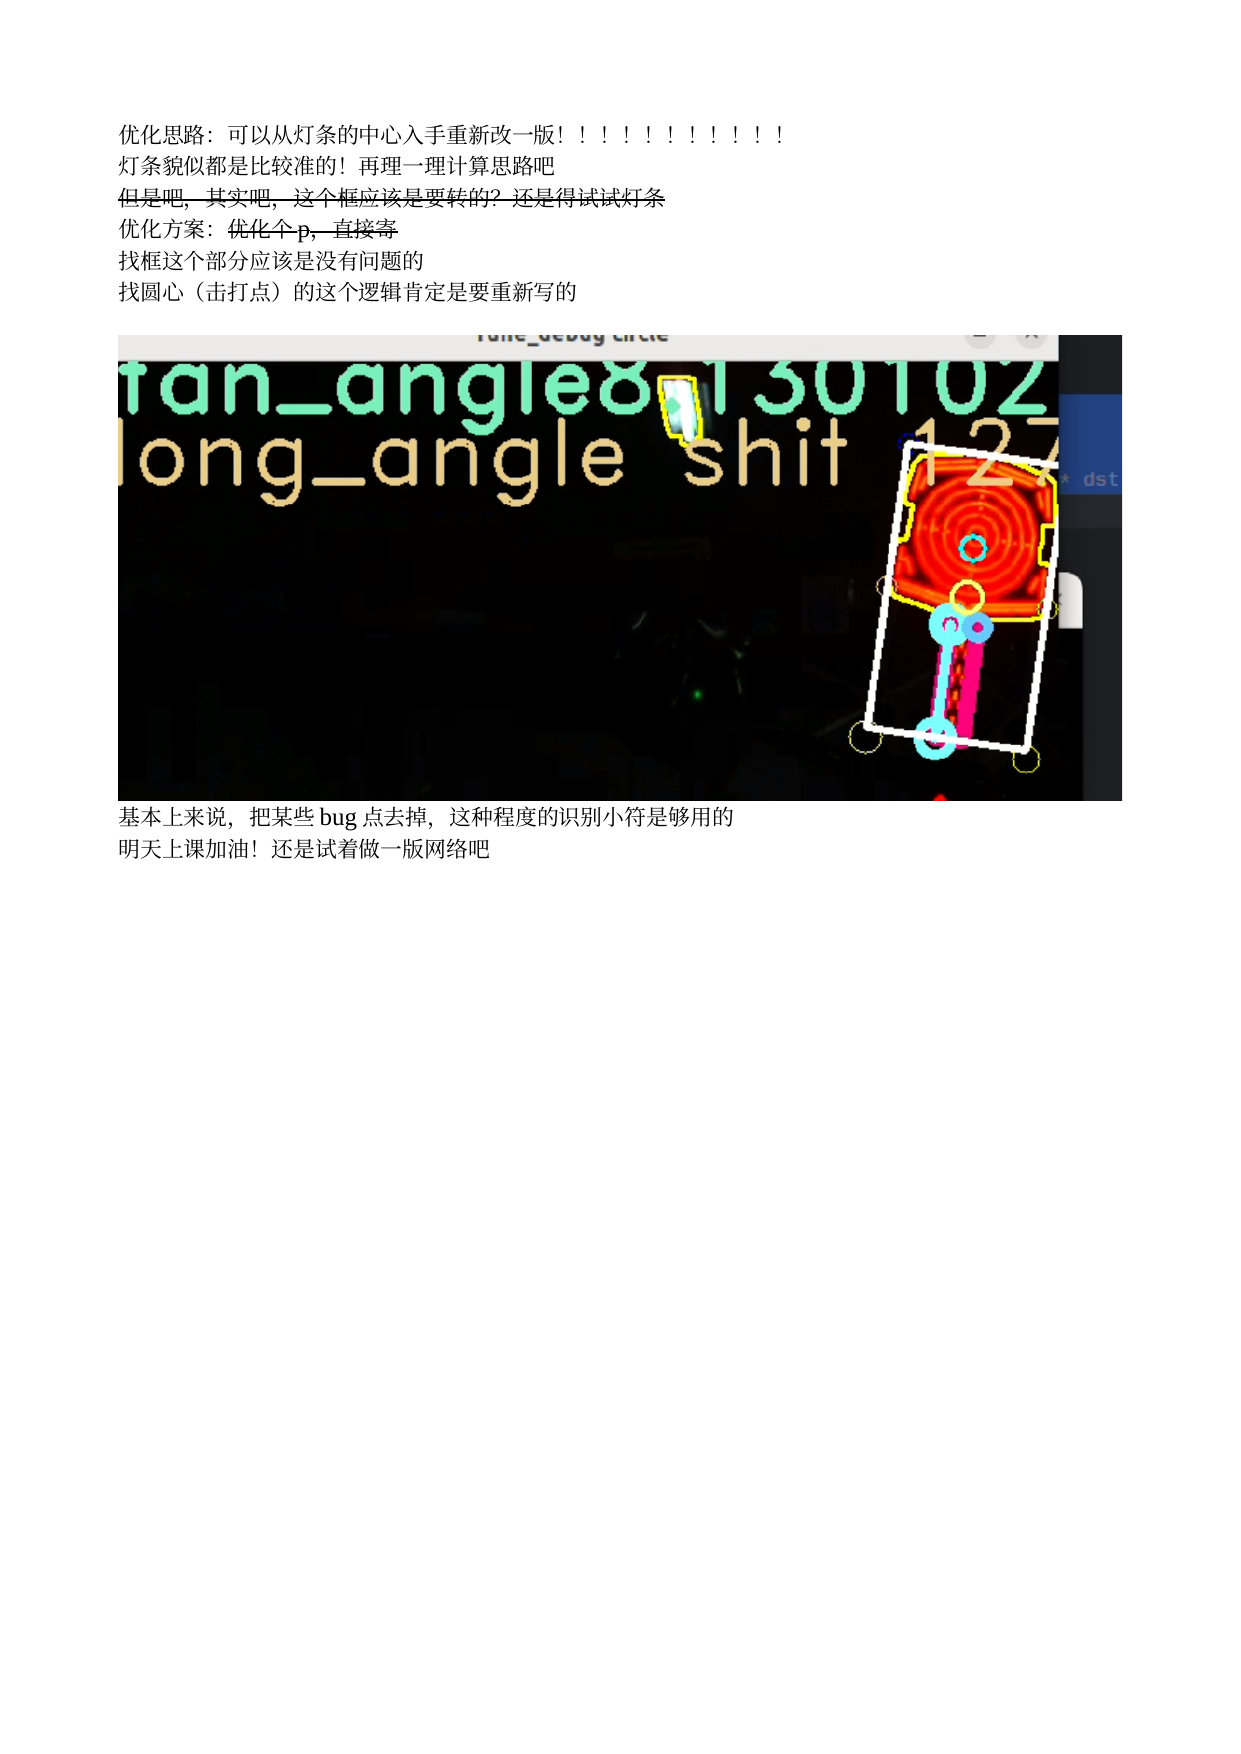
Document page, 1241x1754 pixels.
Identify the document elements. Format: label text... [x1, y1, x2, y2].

text 明天上课加油！还是试着做一版网络吧 [118, 832, 1122, 863]
picture [118, 335, 1123, 801]
text 优化方案：优化个p，直接寄 [118, 212, 1122, 244]
text 找圆心（击打点）的这个逻辑肯定是要重新写的 [118, 275, 1122, 307]
text 但是吧，其实吧，这个框应该是要转的？还是得试试灯条 [118, 181, 1122, 212]
text 优化思路：可以从灯条的中心入手重新改一版！！！！！！！！！！！ [118, 118, 1122, 149]
text 灯条貌似都是比较准的！再理一理计算思路吧 [118, 149, 1122, 181]
text 基本上来说，把某些bug点去掉，这种程度的识别小符是够用的 [118, 801, 1122, 832]
text 找框这个部分应该是没有问题的 [118, 244, 1122, 275]
